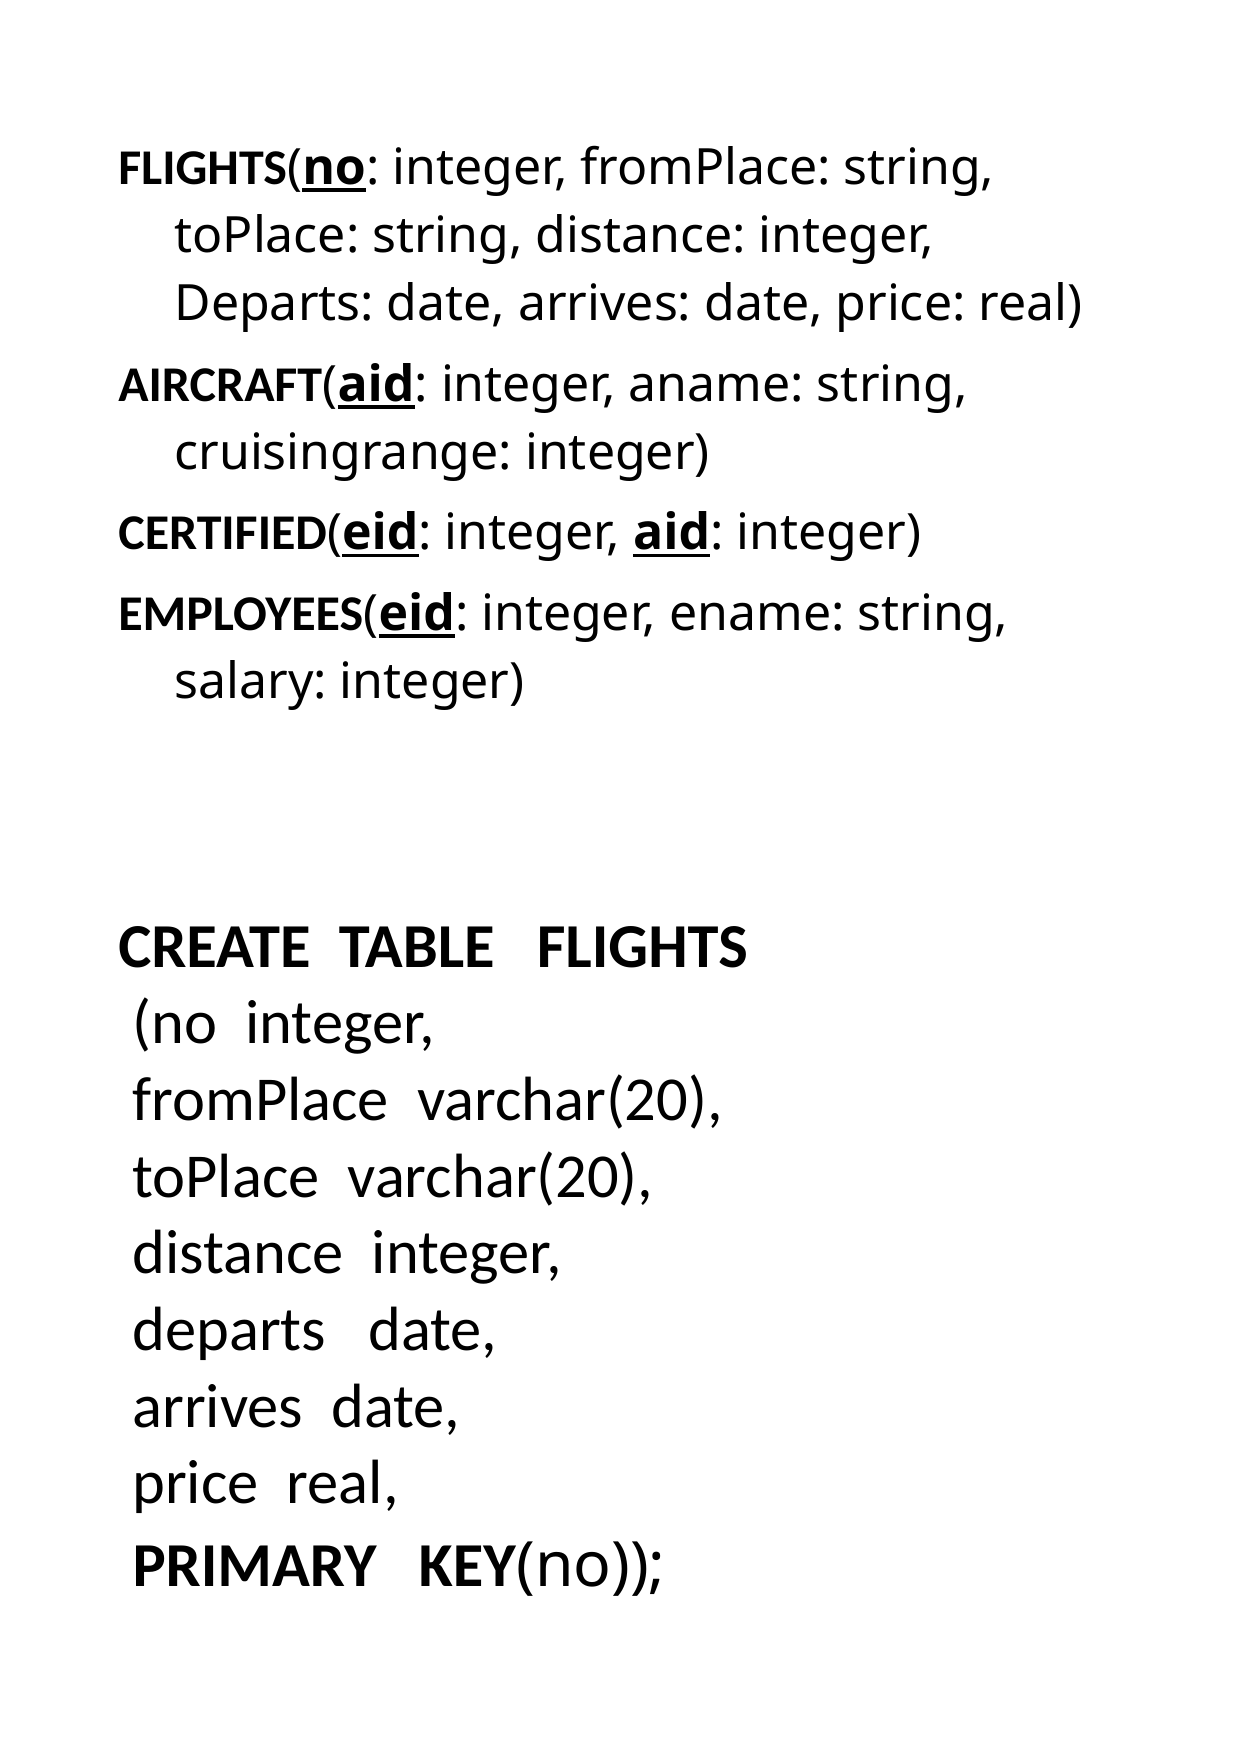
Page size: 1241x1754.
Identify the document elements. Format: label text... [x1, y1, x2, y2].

text EMPLOYEES(eid: integer, ename: string, salary: integer) [118, 577, 1122, 713]
text fromPlace varchar(20), [118, 1072, 1122, 1133]
text arrives date, [118, 1378, 1122, 1439]
text FLIGHTS(no: integer, fromPlace: string, toPlace: string, distance: integer, Departs: date, arrives: date, price: real) [118, 131, 1122, 335]
text distance integer, [118, 1225, 1122, 1286]
text AIRCRAFT(aid: integer, aname: string, cruisingrange: integer) [118, 347, 1122, 484]
text PRIMARY KEY(no)); [118, 1532, 1122, 1600]
text (no integer, [118, 995, 1122, 1056]
text CERTIFIED(eid: integer, aid: integer) [118, 496, 1122, 564]
text price real, [118, 1455, 1122, 1516]
text departs date, [118, 1302, 1122, 1363]
text CREATE TABLE FLIGHTS [118, 918, 1122, 979]
text toPlace varchar(20), [118, 1148, 1122, 1209]
